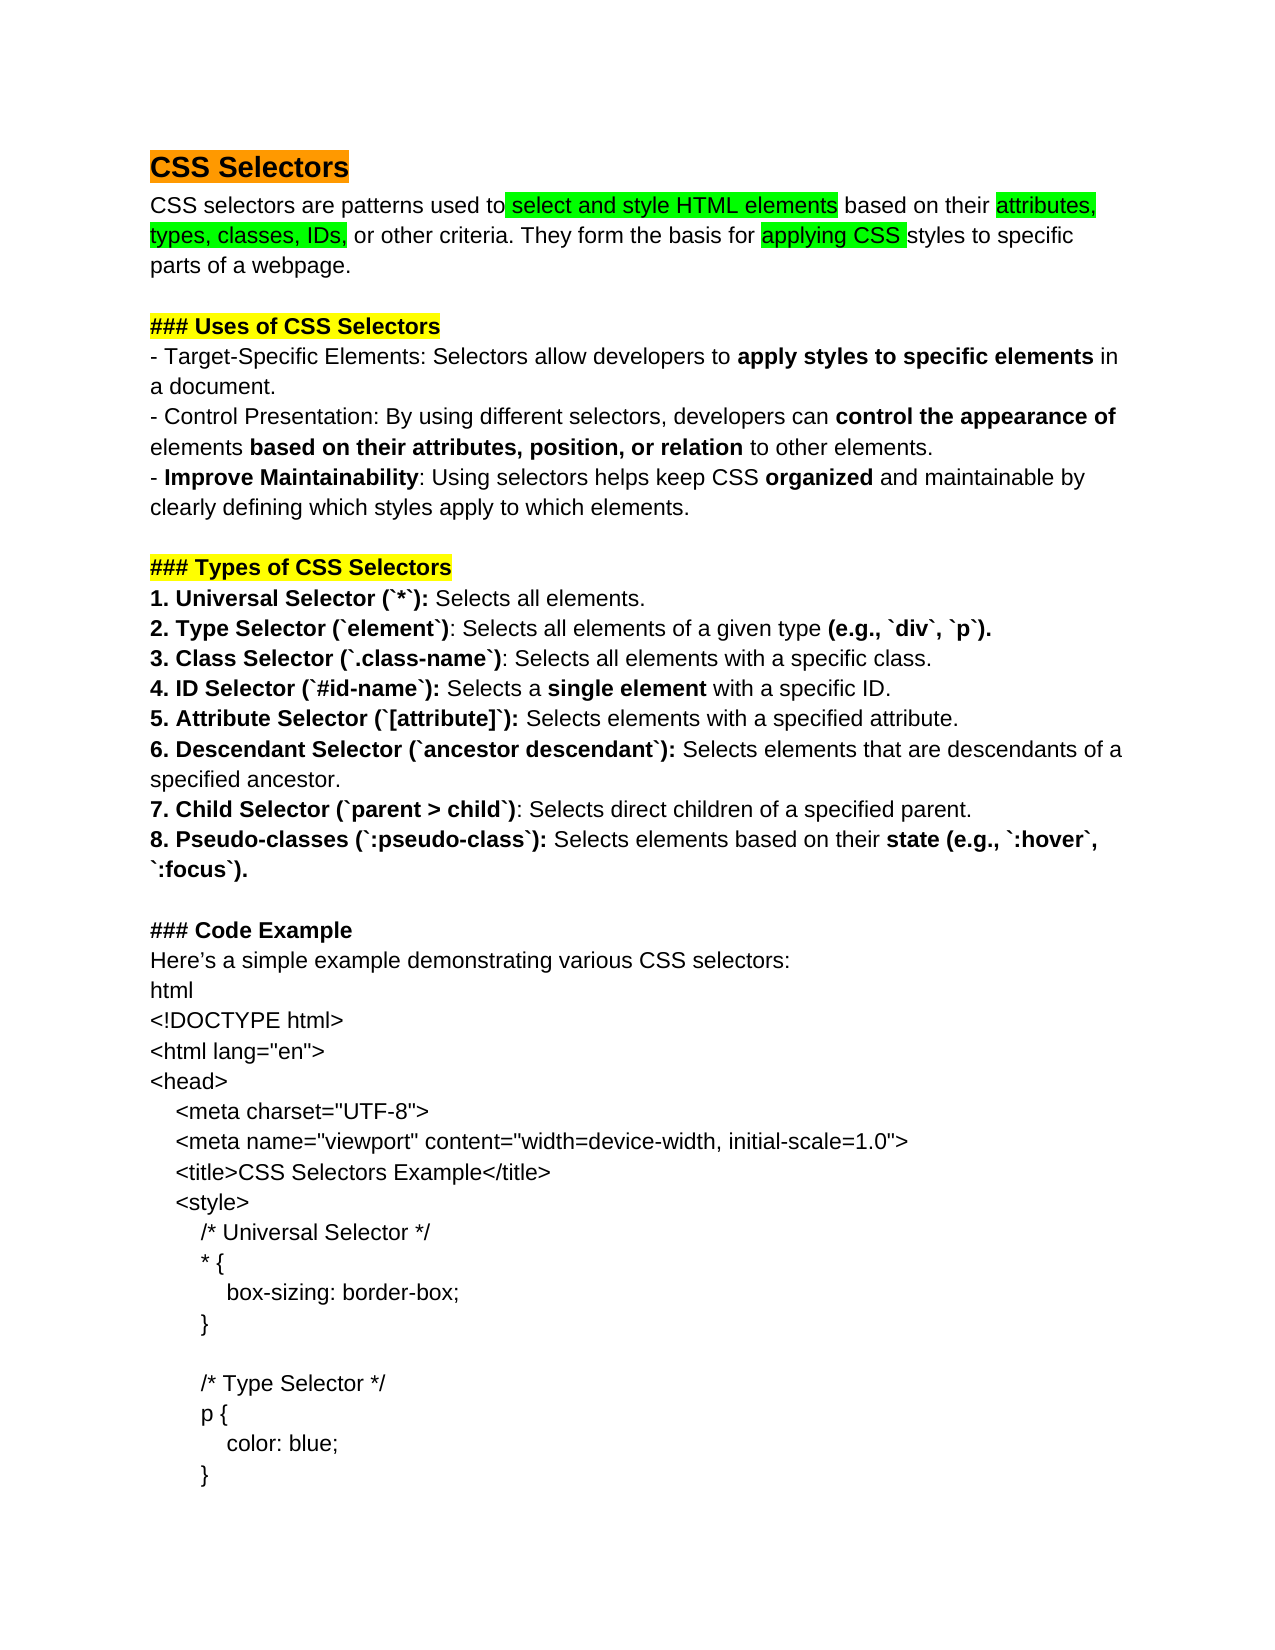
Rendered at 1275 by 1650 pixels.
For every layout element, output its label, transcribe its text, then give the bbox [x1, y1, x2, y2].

text 4. ID Selector (`#id-name`): Selects a single element with a specific ID. [150, 675, 1125, 702]
text } [150, 1309, 1125, 1336]
text p { [150, 1400, 1125, 1427]
text ### Code Example [150, 917, 1125, 943]
text <meta name="viewport" content="width=device-width, initial-scale=1.0"> [150, 1128, 1125, 1155]
text box-sizing: border-box; [150, 1279, 1125, 1306]
text * { [150, 1249, 1125, 1276]
text - Improve Maintainability: Using selectors helps keep CSS organized and maintainable by clearly defining which styles apply to which elements. [150, 464, 1125, 520]
text /* Type Selector */ [150, 1370, 1125, 1396]
text <head> [150, 1068, 1125, 1094]
text <style> [150, 1189, 1125, 1215]
text <title>CSS Selectors Example</title> [150, 1158, 1125, 1185]
text - Target-Specific Elements: Selectors allow developers to apply styles to specific elements in a document. [150, 343, 1125, 399]
text <meta charset="UTF-8"> [150, 1098, 1125, 1124]
text <!DOCTYPE html> [150, 1007, 1125, 1034]
text 3. Class Selector (`.class-name`): Selects all elements with a specific class. [150, 645, 1125, 671]
subtitle CSS Selectors [150, 150, 1125, 183]
text Here’s a simple example demonstrating various CSS selectors: [150, 947, 1125, 973]
text ### Types of CSS Selectors [150, 554, 1125, 581]
text html [150, 977, 1125, 1004]
text 1. Universal Selector (`*`): Selects all elements. [150, 584, 1125, 611]
text 5. Attribute Selector (`[attribute]`): Selects elements with a specified attribute. [150, 705, 1125, 732]
text 8. Pseudo-classes (`:pseudo-class`): Selects elements based on their state (e.g., `:hover`, `:focus`). [150, 826, 1125, 883]
text 6. Descendant Selector (`ancestor descendant`): Selects elements that are descendants of a specified ancestor. [150, 736, 1125, 792]
text color: blue; [150, 1430, 1125, 1457]
text /* Universal Selector */ [150, 1219, 1125, 1245]
text 7. Child Selector (`parent > child`): Selects direct children of a specified parent. [150, 796, 1125, 822]
text 2. Type Selector (`element`): Selects all elements of a given type (e.g., `div`, `p`). [150, 615, 1125, 641]
text - Control Presentation: By using different selectors, developers can control the appearance of elements based on their attributes, position, or relation to other elements. [150, 403, 1125, 460]
text CSS selectors are patterns used to select and style HTML elements based on their attributes, types, classes, IDs, or other criteria. They form the basis for applying CSS styles to specific parts of a webpage. [150, 192, 1125, 279]
text <html lang="en"> [150, 1038, 1125, 1064]
text ### Uses of CSS Selectors [150, 313, 1125, 339]
text } [150, 1461, 1125, 1487]
